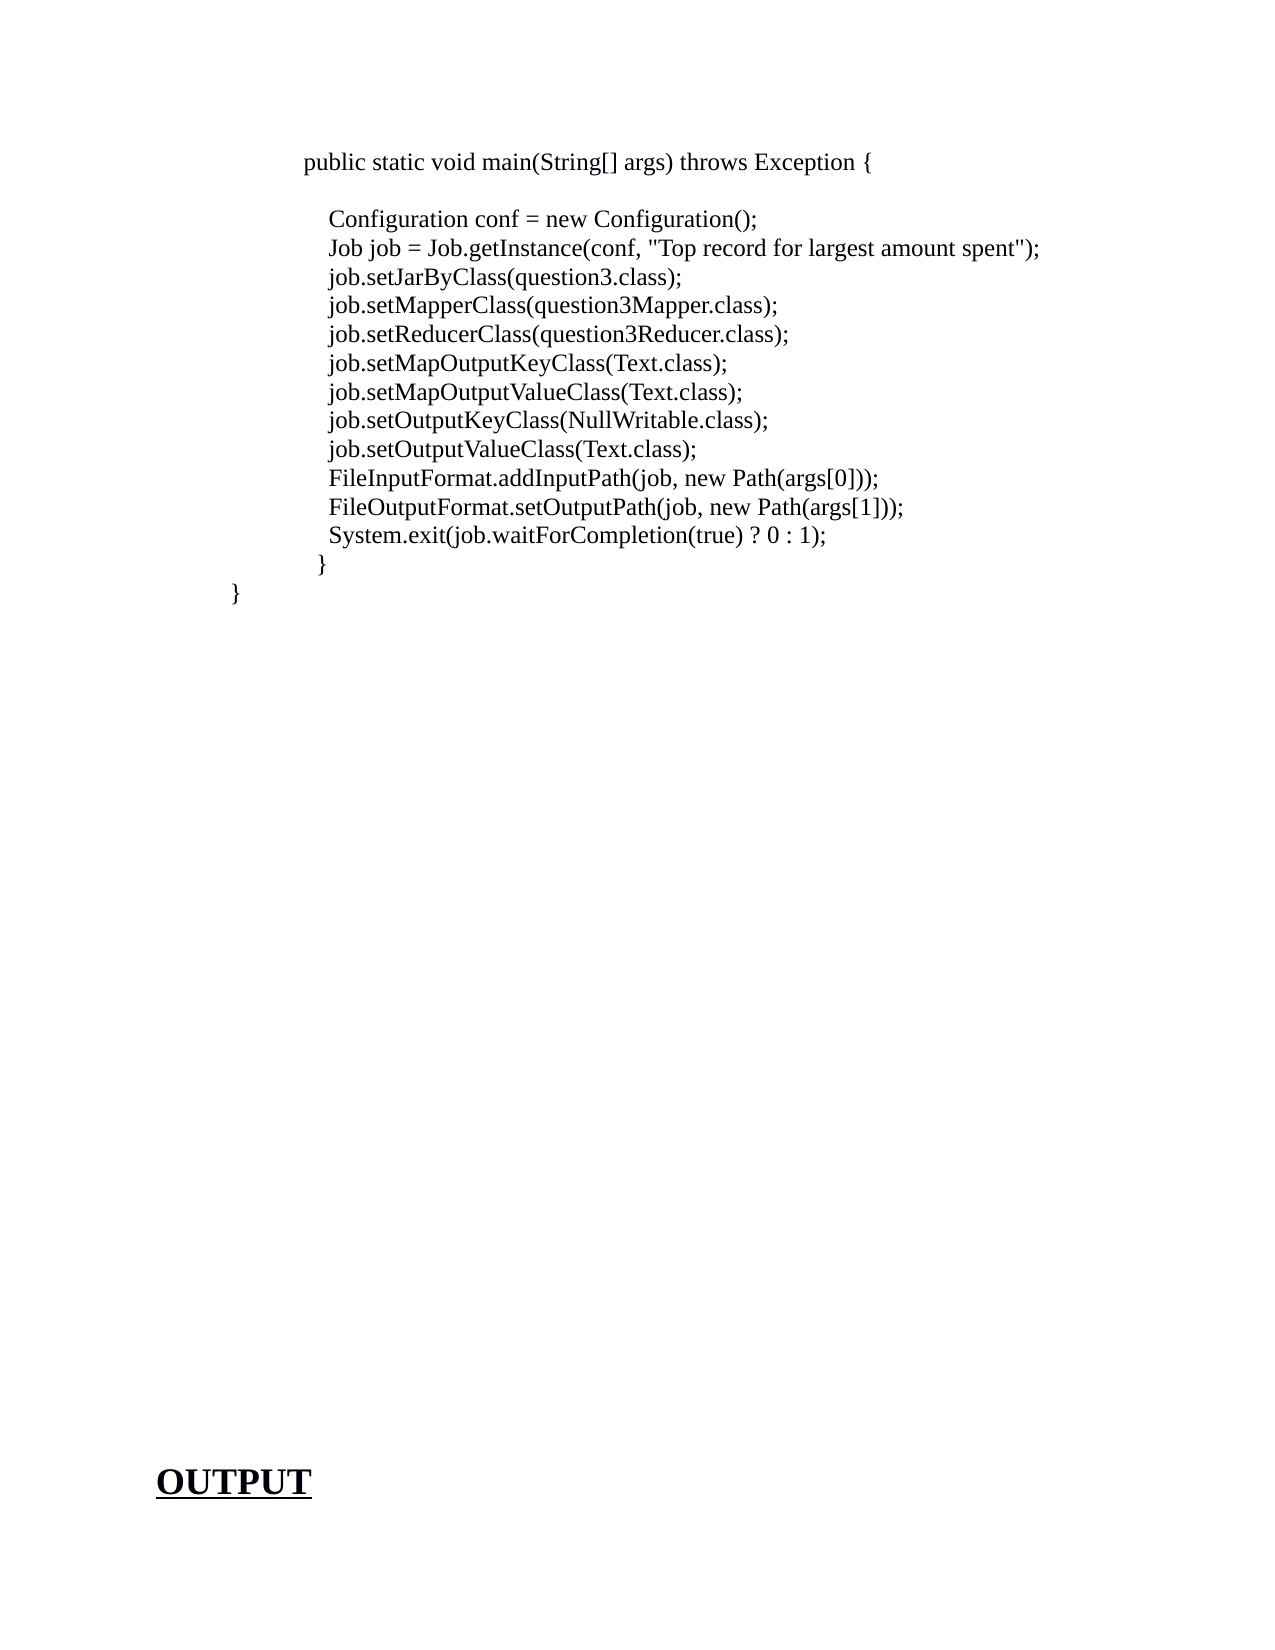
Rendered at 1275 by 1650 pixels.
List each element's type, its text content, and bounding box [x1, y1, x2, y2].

text job.setJarByClass(question3.class); [156, 262, 1157, 291]
text job.setOutputKeyClass(NullWritable.class); [156, 406, 1157, 434]
text job.setReducerClass(question3Reducer.class); [156, 319, 1157, 348]
text FileInputFormat.addInputPath(job, new Path(args[0])); [156, 463, 1157, 492]
text public static void main(String[] args) throws Exception { [156, 147, 1157, 176]
text } [156, 578, 1157, 607]
text Configuration conf = new Configuration(); [156, 204, 1157, 233]
text Job job = Job.getInstance(conf, "Top record for largest amount spent"); [156, 233, 1157, 262]
text FileOutputFormat.setOutputPath(job, new Path(args[1])); [156, 492, 1157, 521]
text job.setOutputValueClass(Text.class); [156, 434, 1157, 463]
text OUTPUT [156, 1460, 1157, 1503]
text job.setMapperClass(question3Mapper.class); [156, 291, 1157, 319]
text } [156, 549, 1157, 578]
text job.setMapOutputValueClass(Text.class); [156, 377, 1157, 406]
text System.exit(job.waitForCompletion(true) ? 0 : 1); [156, 521, 1157, 549]
text job.setMapOutputKeyClass(Text.class); [156, 348, 1157, 377]
